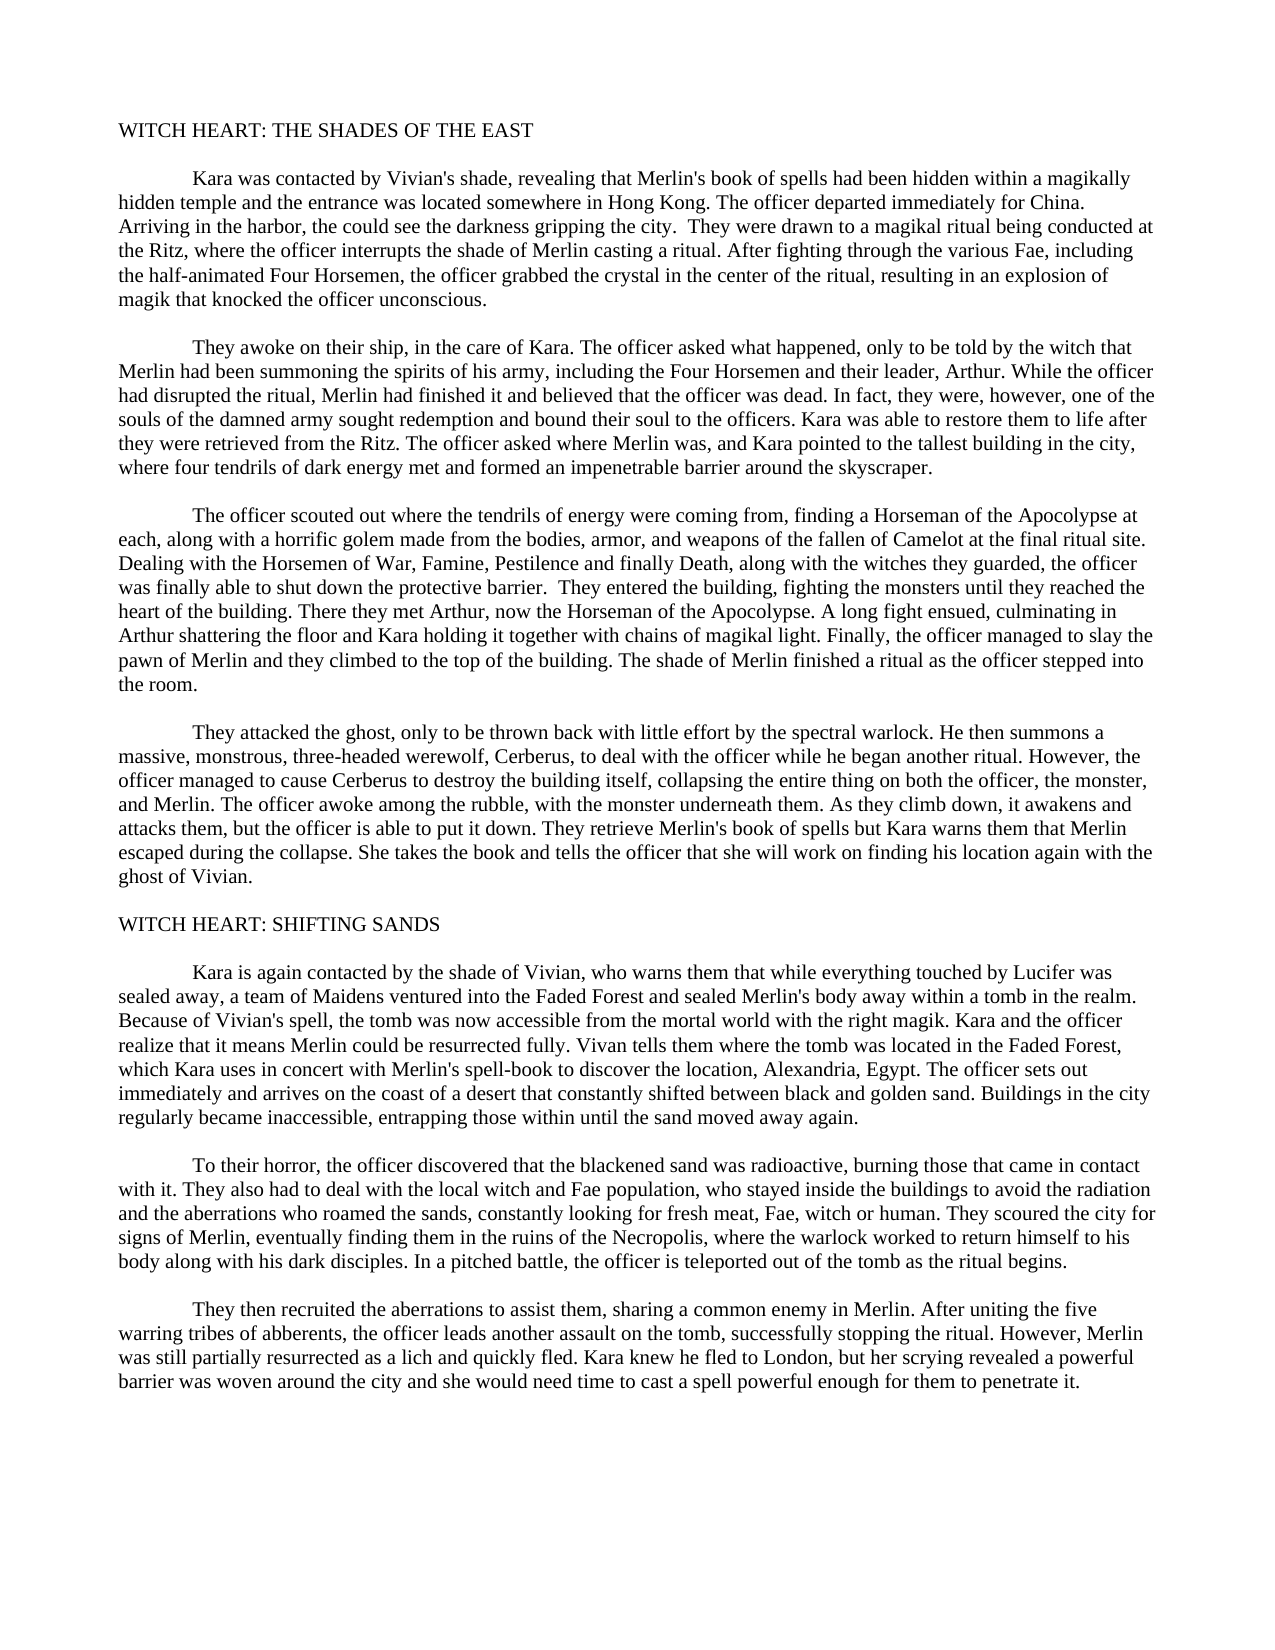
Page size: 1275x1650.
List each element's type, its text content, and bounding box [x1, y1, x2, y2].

text Kara was contacted by Vivian's shade, revealing that Merlin's book of spells had been hidden within a magikally hidden temple and the entrance was located somewhere in Hong Kong. The officer departed immediately for China. Arriving in the harbor, the could see the darkness gripping the city. They were drawn to a magikal ritual being conducted at the Ritz, where the officer interrupts the shade of Merlin casting a ritual. After fighting through the various Fae, including the half-animated Four Horsemen, the officer grabbed the crystal in the center of the ritual, resulting in an explosion of magik that knocked the officer unconscious. [118, 166, 1157, 311]
text WITCH HEART: THE SHADES OF THE EAST [118, 118, 1157, 142]
text The officer scouted out where the tendrils of energy were coming from, finding a Horseman of the Apocolypse at each, along with a horrific golem made from the bodies, armor, and weapons of the fallen of Camelot at the final ritual site. Dealing with the Horsemen of War, Famine, Pestilence and finally Death, along with the witches they guarded, the officer was finally able to shut down the protective barrier. They entered the building, fighting the monsters until they reached the heart of the building. There they met Arthur, now the Horseman of the Apocolypse. A long fight ensued, culminating in Arthur shattering the floor and Kara holding it together with chains of magikal light. Finally, the officer managed to slay the pawn of Merlin and they climbed to the top of the building. The shade of Merlin finished a ritual as the officer stepped into the room. [118, 503, 1157, 696]
text Kara is again contacted by the shade of Vivian, who warns them that while everything touched by Lucifer was sealed away, a team of Maidens ventured into the Faded Forest and sealed Merlin's body away within a tomb in the realm. Because of Vivian's spell, the tomb was now accessible from the mortal world with the right magik. Kara and the officer realize that it means Merlin could be resurrected fully. Vivan tells them where the tomb was located in the Faded Forest, which Kara uses in concert with Merlin's spell-book to discover the location, Alexandria, Egypt. The officer sets out immediately and arrives on the coast of a desert that constantly shifted between black and golden sand. Buildings in the city regularly became inaccessible, entrapping those within until the sand moved away again. [118, 960, 1157, 1129]
text WITCH HEART: SHIFTING SANDS [118, 912, 1157, 936]
text To their horror, the officer discovered that the blackened sand was radioactive, burning those that came in contact with it. They also had to deal with the local witch and Fae population, who stayed inside the buildings to avoid the radiation and the aberrations who roamed the sands, constantly looking for fresh meat, Fae, witch or human. They scoured the city for signs of Merlin, eventually finding them in the ruins of the Necropolis, where the warlock worked to return himself to his body along with his dark disciples. In a pitched battle, the officer is teleported out of the tomb as the ritual begins. [118, 1153, 1157, 1273]
text They attacked the ghost, only to be thrown back with little effort by the spectral warlock. He then summons a massive, monstrous, three-headed werewolf, Cerberus, to deal with the officer while he began another ritual. However, the officer managed to cause Cerberus to destroy the building itself, collapsing the entire thing on both the officer, the monster, and Merlin. The officer awoke among the rubble, with the monster underneath them. As they climb down, it awakens and attacks them, but the officer is able to put it down. They retrieve Merlin's book of spells but Kara warns them that Merlin escaped during the collapse. She takes the book and tells the officer that she will work on finding his location again with the ghost of Vivian. [118, 720, 1157, 888]
text They awoke on their ship, in the care of Kara. The officer asked what happened, only to be told by the witch that Merlin had been summoning the spirits of his army, including the Four Horsemen and their leader, Arthur. While the officer had disrupted the ritual, Merlin had finished it and believed that the officer was dead. In fact, they were, however, one of the souls of the damned army sought redemption and bound their soul to the officers. Kara was able to restore them to life after they were retrieved from the Ritz. The officer asked where Merlin was, and Kara pointed to the tallest building in the city, where four tendrils of dark energy met and formed an impenetrable barrier around the skyscraper. [118, 335, 1157, 479]
text They then recruited the aberrations to assist them, sharing a common enemy in Merlin. After uniting the five warring tribes of abberents, the officer leads another assault on the tomb, successfully stopping the ritual. However, Merlin was still partially resurrected as a lich and quickly fled. Kara knew he fled to London, but her scrying revealed a powerful barrier was woven around the city and she would need time to cast a spell powerful enough for them to penetrate it. [118, 1297, 1157, 1393]
